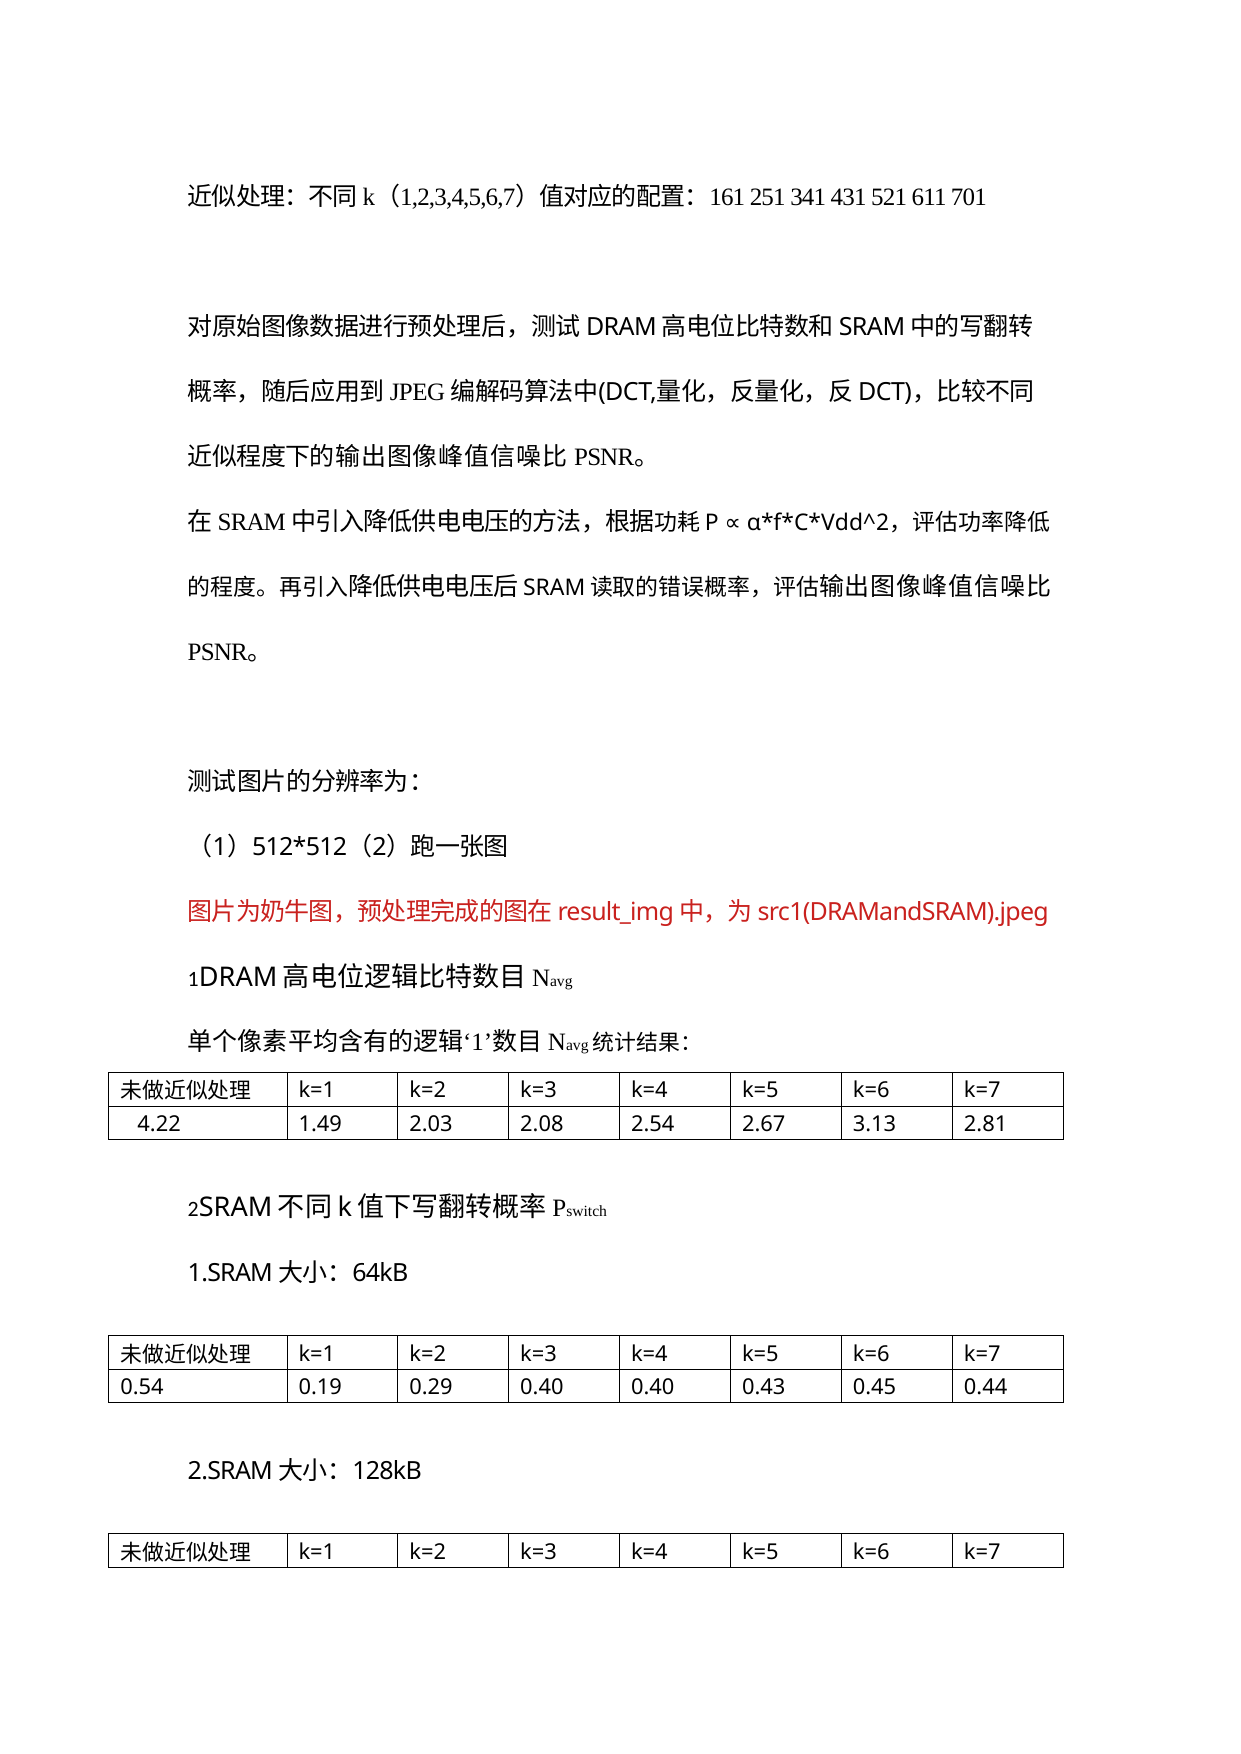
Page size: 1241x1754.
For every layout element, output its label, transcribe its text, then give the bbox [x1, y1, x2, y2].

table_cell 2.54 [620, 1107, 730, 1139]
table_header k=7 [953, 1336, 1063, 1369]
table_cell 0.40 [509, 1370, 619, 1402]
table_cell 0.44 [953, 1370, 1063, 1402]
table_header k=5 [731, 1336, 841, 1369]
table_header k=7 [953, 1073, 1063, 1106]
table_header k=6 [842, 1534, 952, 1567]
table_cell 0.40 [620, 1370, 730, 1402]
list SRAM不同k值下写翻转概率Pswitch [187, 1173, 1053, 1238]
table_header k=1 [288, 1534, 397, 1567]
table_header 未做近似处理 [109, 1534, 287, 1567]
table_cell 2.03 [398, 1107, 508, 1139]
text 图片为奶牛图，预处理完成的图在result_img中，为src1(DRAMandSRAM).jpeg [187, 877, 1053, 942]
table_header k=2 [398, 1073, 508, 1106]
table_cell 0.54 [109, 1370, 287, 1402]
table_header k=6 [842, 1336, 952, 1369]
table_cell 0.19 [288, 1370, 397, 1402]
table_header k=4 [620, 1336, 730, 1369]
text 2.SRAM 大小：128kB [187, 1436, 1053, 1501]
table_header k=3 [509, 1073, 619, 1106]
table_cell 2.08 [509, 1107, 619, 1139]
text 单个像素平均含有的逻辑‘1’数目 Navg 统计结果： [187, 1007, 1053, 1072]
table_cell 0.45 [842, 1370, 952, 1402]
text 1.SRAM 大小：64kB [187, 1238, 1053, 1303]
table_header k=3 [509, 1534, 619, 1567]
table_header k=2 [398, 1534, 508, 1567]
table_header k=2 [398, 1336, 508, 1369]
table_header k=1 [288, 1336, 397, 1369]
text 在SRAM中引入降低供电电压的方法，根据功耗P ∝ α*f*C*Vdd^2，评估功率降低的程度。再引入降低供电电压后SRAM读取的错误概率，评估输出图像峰值信噪比 PSNR。 [187, 487, 1053, 682]
table_header k=4 [620, 1534, 730, 1567]
text 近似处理：不同k（1,2,3,4,5,6,7）值对应的配置：161 251 341 431 521 611 701 [187, 162, 1053, 227]
table_cell 2.67 [731, 1107, 841, 1139]
table_cell 0.29 [398, 1370, 508, 1402]
table_header 未做近似处理 [109, 1073, 287, 1106]
table_header k=5 [731, 1534, 841, 1567]
table_header k=5 [731, 1073, 841, 1106]
table_header k=4 [620, 1073, 730, 1106]
table_header k=6 [842, 1073, 952, 1106]
table_header k=1 [288, 1073, 397, 1106]
table_cell 0.43 [731, 1370, 841, 1402]
table_header k=7 [953, 1534, 1063, 1567]
table_header k=3 [509, 1336, 619, 1369]
table_cell 1.49 [288, 1107, 397, 1139]
list DRAM高电位逻辑比特数目Navg [187, 942, 1053, 1007]
table_header 未做近似处理 [109, 1336, 287, 1369]
table_cell 2.81 [953, 1107, 1063, 1139]
table_cell 4.22 [109, 1107, 287, 1139]
text （1）512*512（2）跑一张图 [187, 812, 1053, 877]
table_cell 3.13 [842, 1107, 952, 1139]
text 测试图片的分辨率为： [187, 747, 1053, 812]
text 对原始图像数据进行预处理后，测试DRAM高电位比特数和SRAM中的写翻转概率，随后应用到 JPEG 编解码算法中(DCT,量化，反量化，反DCT)，比较不同近似程度下的输出图像峰值信噪比 PSNR。 [187, 292, 1053, 487]
